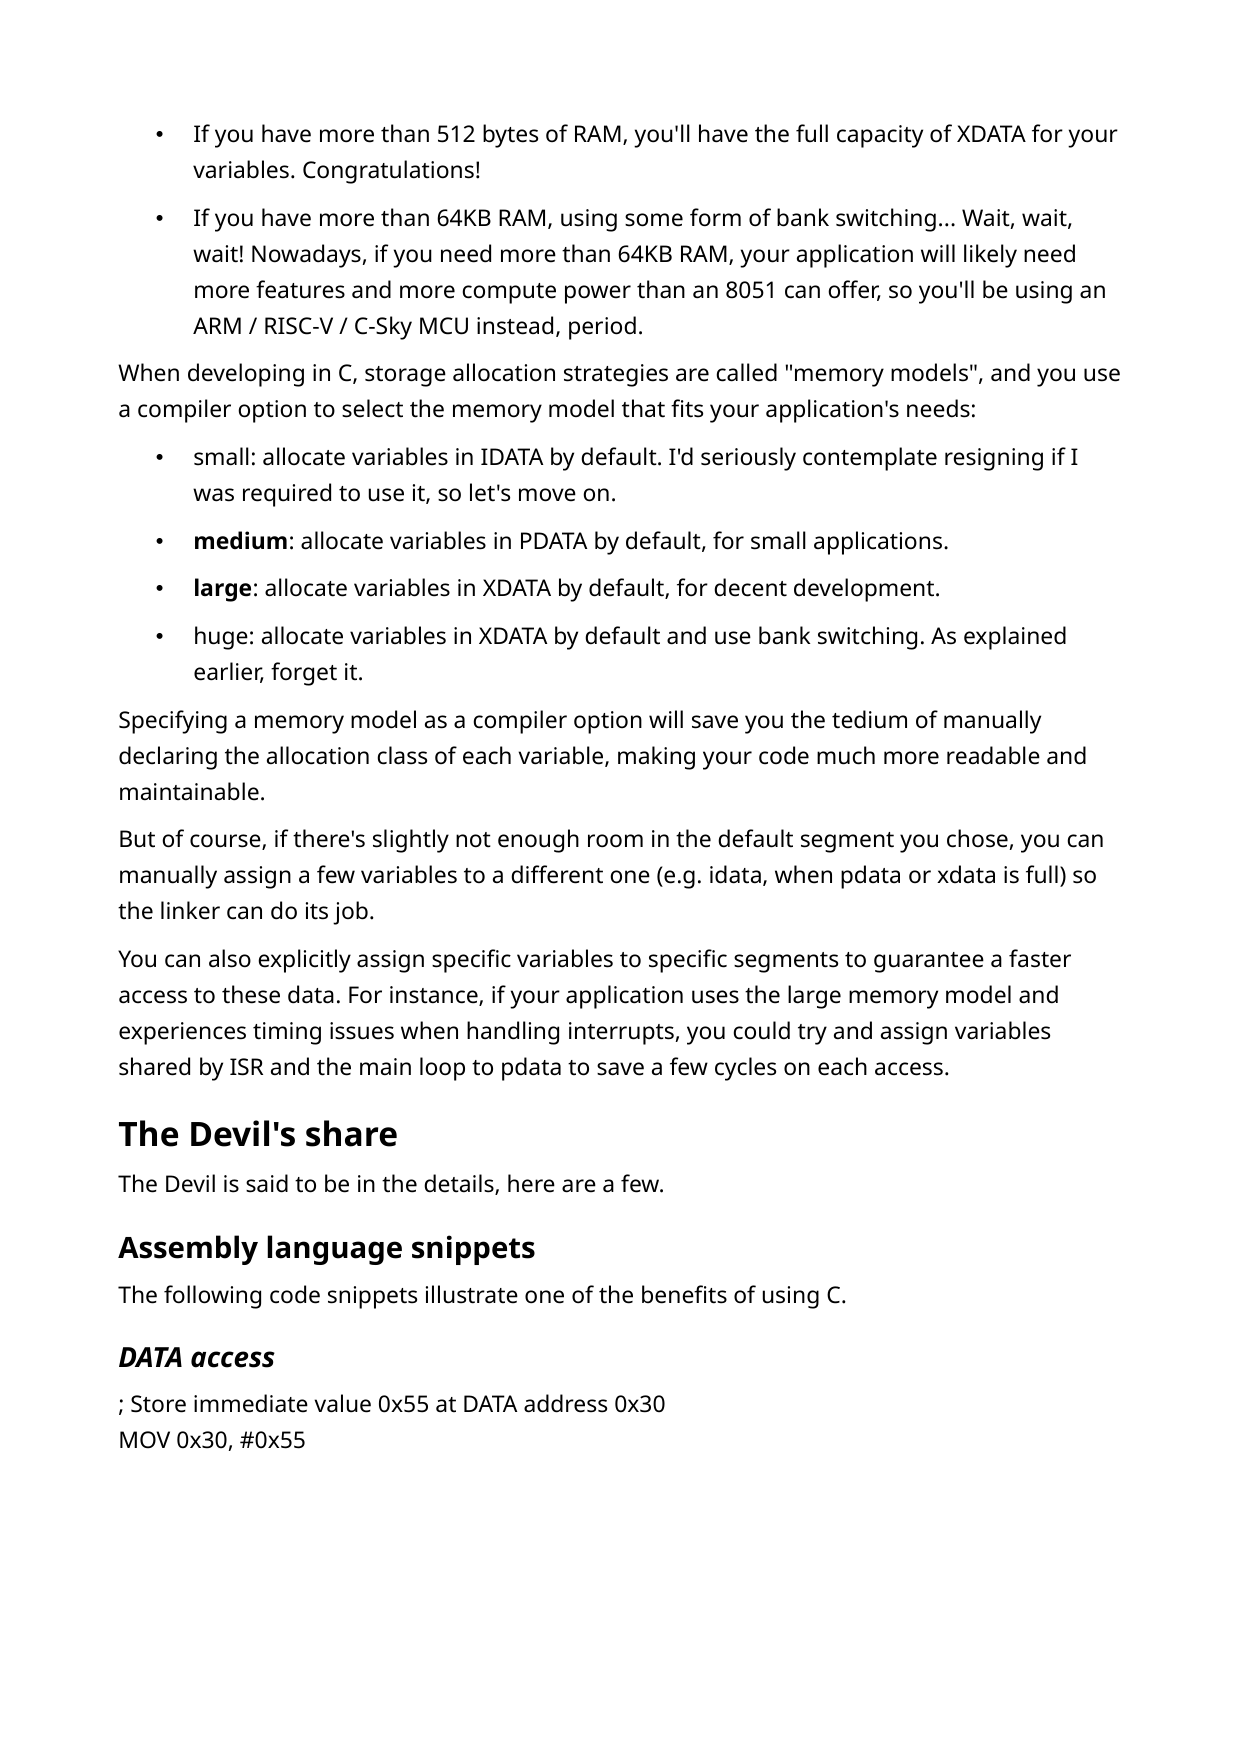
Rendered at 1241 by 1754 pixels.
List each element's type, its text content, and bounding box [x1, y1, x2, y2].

text Specifying a memory model as a compiler option will save you the tedium of manually declaring the allocation class of each variable, making your code much more readable and maintainable. [118, 704, 1122, 807]
text ; Store immediate value 0x55 at DATA address 0x30 [118, 1388, 1122, 1419]
text The following code snippets illustrate one of the benefits of using C. [118, 1279, 1122, 1310]
subtitle DATA access [118, 1338, 1122, 1376]
list huge: allocate variables in XDATA by default and use bank switching. As explained earlier, forget it. [156, 620, 1122, 687]
text But of course, if there's slightly not enough room in the default segment you chose, you can manually assign a few variables to a different one (e.g. idata, when pdata or xdata is full) so the linker can do its job. [118, 823, 1122, 926]
text You can also explicitly assign specific variables to specific segments to guarantee a faster access to these data. For instance, if your application uses the large memory model and experiences timing issues when handling interrupts, you could try and assign variables shared by ISR and the main loop to pdata to save a few cycles on each access. [118, 943, 1122, 1082]
text When developing in C, storage allocation strategies are called "memory models", and you use a compiler option to select the memory model that fits your application's needs: [118, 357, 1122, 424]
subtitle The Devil's share [118, 1110, 1122, 1156]
list medium: allocate variables in PDATA by default, for small applications. [156, 524, 1122, 556]
text MOV 0x30, #0x55 [118, 1424, 1122, 1455]
list large: allocate variables in XDATA by default, for decent development. [156, 572, 1122, 603]
list If you have more than 64KB RAM, using some form of bank switching... Wait, wait, wait! Nowadays, if you need more than 64KB RAM, your application will likely need more features and more compute power than an 8051 can offer, so you'll be using an ARM / RISC-V / C-Sky MCU instead, period. [156, 202, 1122, 341]
list If you have more than 512 bytes of RAM, you'll have the full capacity of XDATA for your variables. Congratulations! [156, 118, 1122, 185]
subtitle Assembly language snippets [118, 1227, 1122, 1267]
text The Devil is said to be in the details, here are a few. [118, 1168, 1122, 1199]
list small: allocate variables in IDATA by default. I'd seriously contemplate resigning if I was required to use it, so let's move on. [156, 441, 1122, 508]
